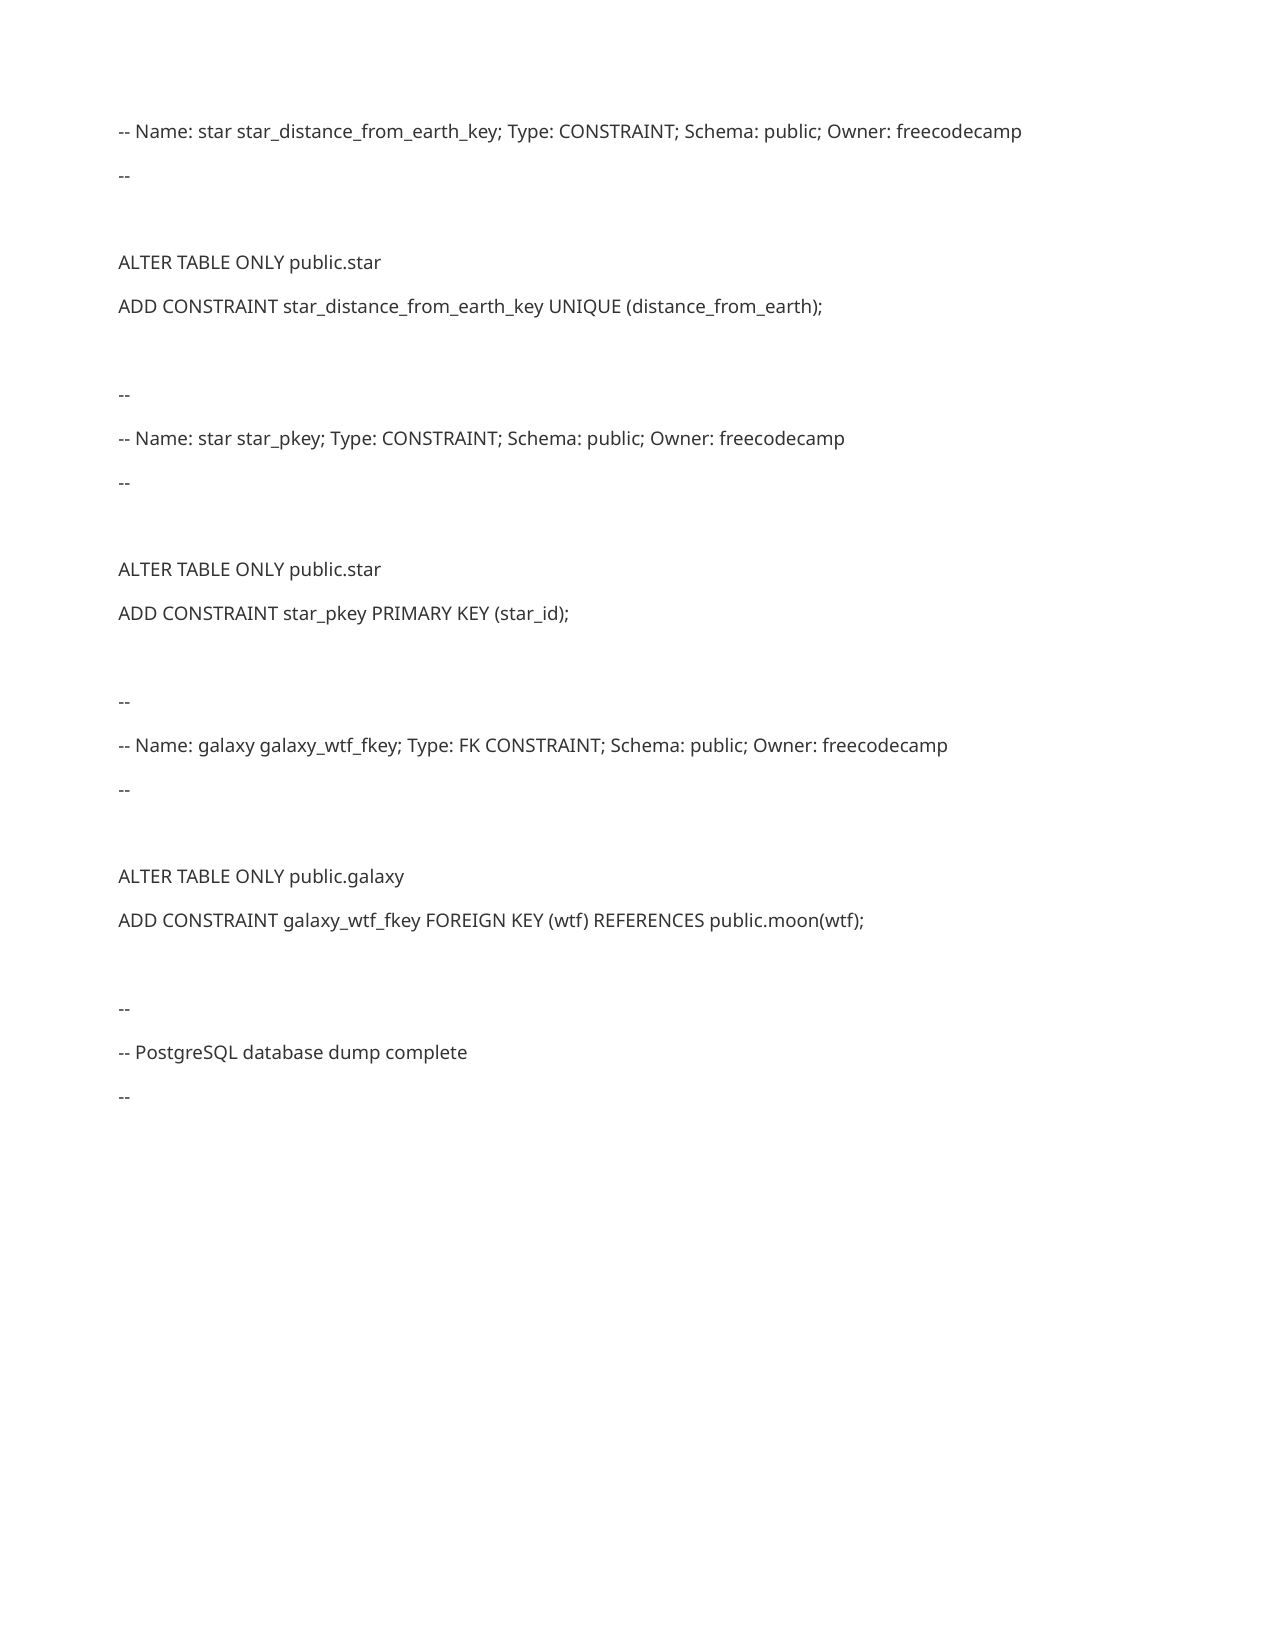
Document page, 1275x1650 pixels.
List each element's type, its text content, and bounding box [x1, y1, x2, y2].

text -- Name: galaxy galaxy_wtf_fkey; Type: FK CONSTRAINT; Schema: public; Owner: freecodecamp [118, 732, 1157, 758]
text -- [118, 776, 1157, 801]
text -- Name: star star_pkey; Type: CONSTRAINT; Schema: public; Owner: freecodecamp [118, 425, 1157, 451]
text ADD CONSTRAINT galaxy_wtf_fkey FOREIGN KEY (wtf) REFERENCES public.moon(wtf); [118, 907, 1157, 933]
text -- [118, 469, 1157, 494]
text -- [118, 381, 1157, 407]
text -- [118, 688, 1157, 714]
text -- [118, 162, 1157, 187]
text ALTER TABLE ONLY public.star [118, 250, 1157, 275]
text ALTER TABLE ONLY public.star [118, 557, 1157, 582]
text -- PostgreSQL database dump complete [118, 1039, 1157, 1064]
text -- [118, 995, 1157, 1021]
text -- Name: star star_distance_from_earth_key; Type: CONSTRAINT; Schema: public; Owner: freecodecamp [118, 118, 1157, 144]
text ALTER TABLE ONLY public.galaxy [118, 864, 1157, 889]
text ADD CONSTRAINT star_pkey PRIMARY KEY (star_id); [118, 601, 1157, 626]
text ADD CONSTRAINT star_distance_from_earth_key UNIQUE (distance_from_earth); [118, 293, 1157, 319]
text -- [118, 1083, 1157, 1108]
